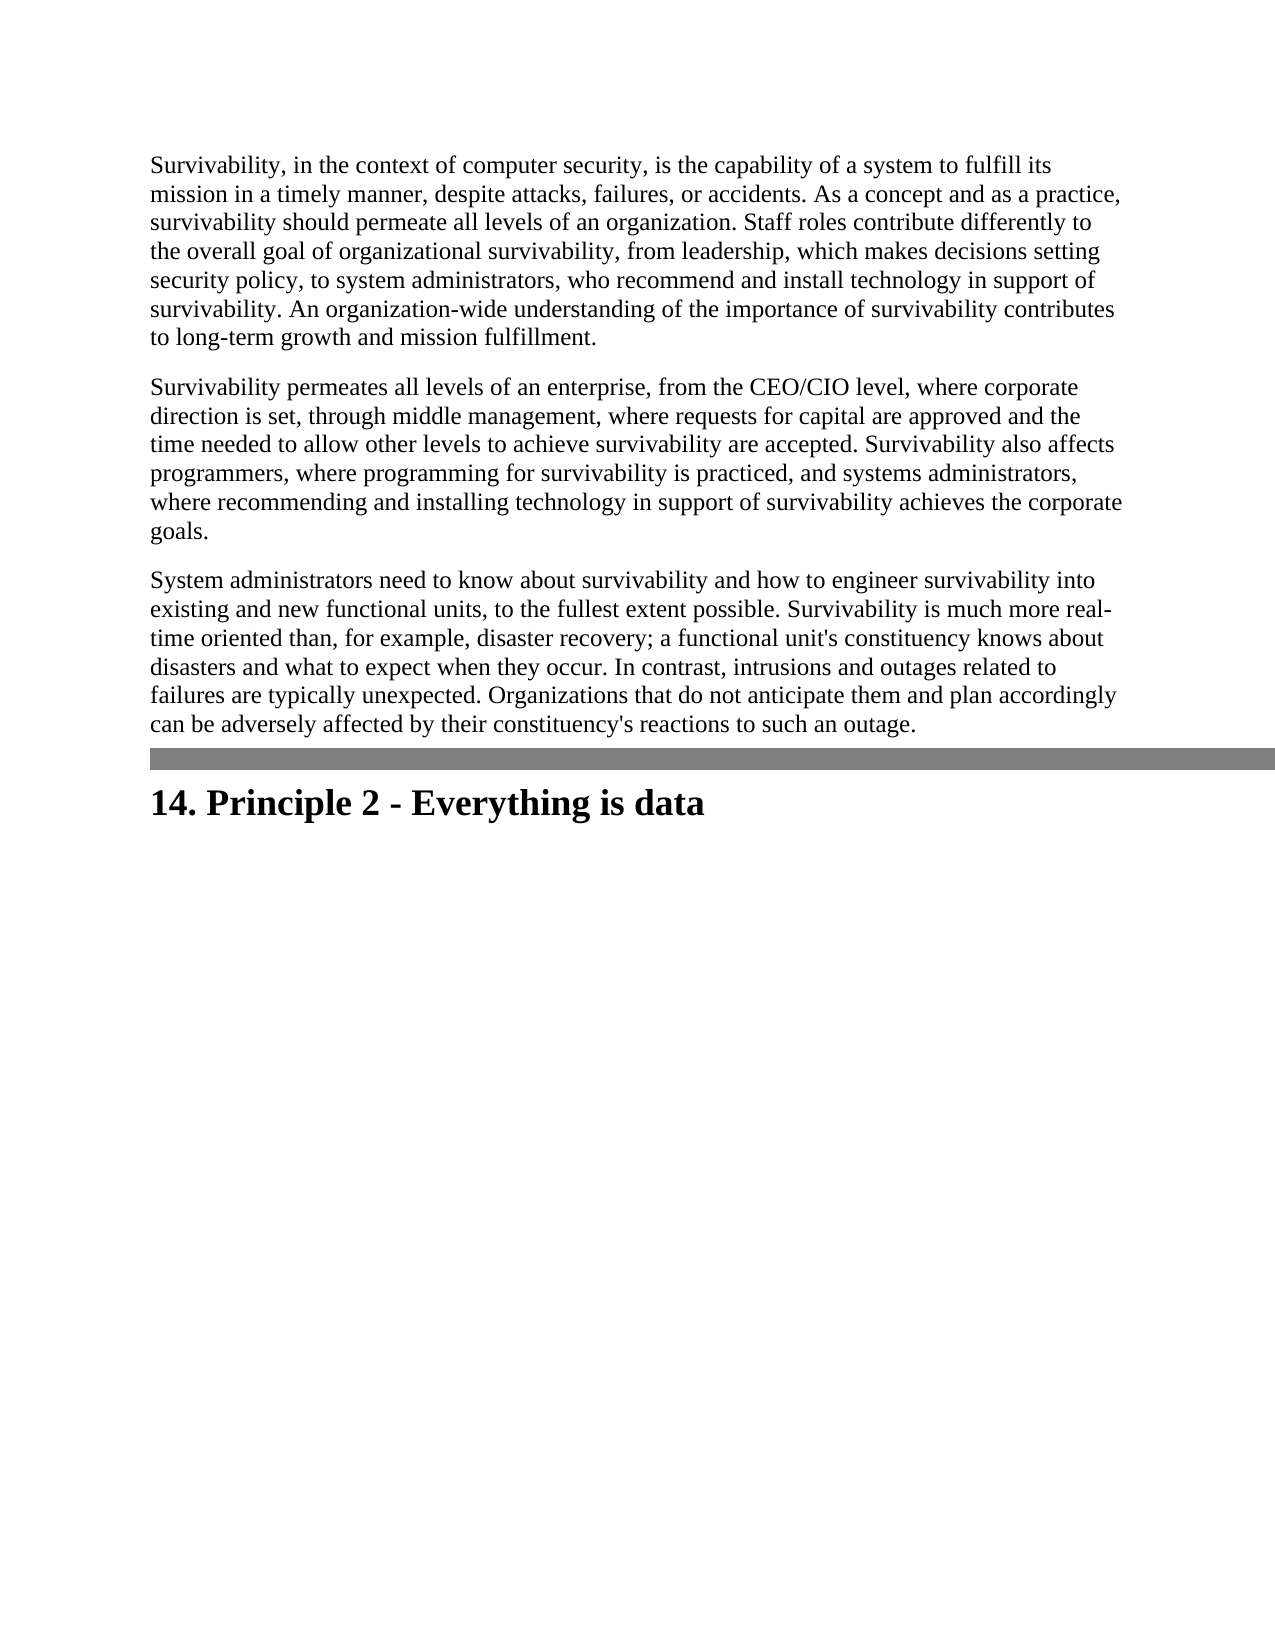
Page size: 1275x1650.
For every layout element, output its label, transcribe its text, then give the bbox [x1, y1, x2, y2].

subtitle 14. Principle 2 - Everything is data [150, 781, 1125, 824]
text System administrators need to know about survivability and how to engineer survivability into existing and new functional units, to the fullest extent possible. Survivability is much more real-time oriented than, for example, disaster recovery; a functional unit's constituency knows about disasters and what to expect when they occur. In contrast, intrusions and outages related to failures are typically unexpected. Organizations that do not anticipate them and plan accordingly can be adversely affected by their constituency's reactions to such an outage. [150, 565, 1125, 738]
text Survivability, in the context of computer security, is the capability of a system to fulfill its mission in a timely manner, despite attacks, failures, or accidents. As a concept and as a practice, survivability should permeate all levels of an organization. Staff roles contribute differently to the overall goal of organizational survivability, from leadership, which makes decisions setting security policy, to system administrators, who recommend and install technology in support of survivability. An organization-wide understanding of the importance of survivability contributes to long-term growth and mission fulfillment. [150, 150, 1125, 351]
text Survivability permeates all levels of an enterprise, from the CEO/CIO level, where corporate direction is set, through middle management, where requests for capital are approved and the time needed to allow other levels to achieve survivability are accepted. Survivability also affects programmers, where programming for survivability is practiced, and systems administrators, where recommending and installing technology in support of survivability achieves the corporate goals. [150, 372, 1125, 544]
